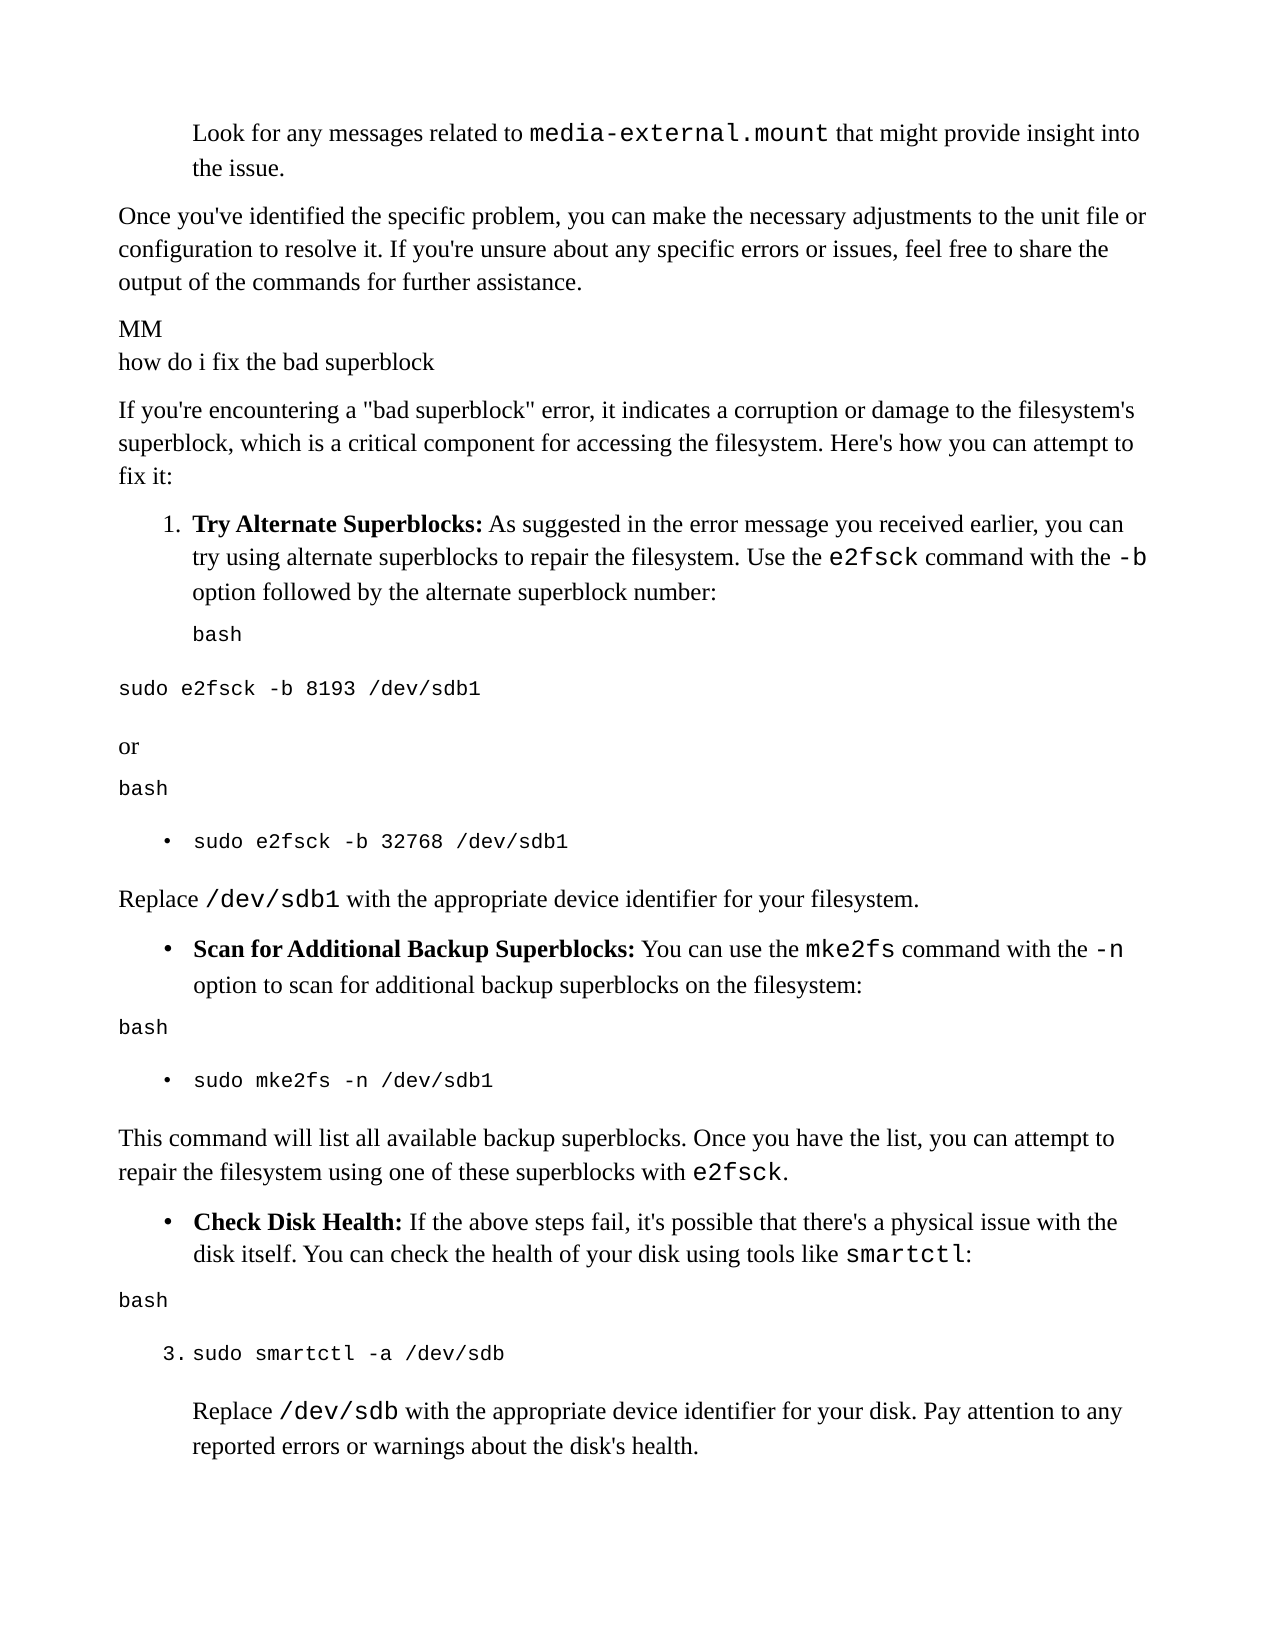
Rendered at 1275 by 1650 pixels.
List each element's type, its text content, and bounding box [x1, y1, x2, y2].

text Replace /dev/sdb1 with the appropriate device identifier for your filesystem. [118, 884, 1157, 915]
list sudo e2fsck -b 32768 /dev/sdb1 [164, 831, 1157, 855]
text how do i fix the bad superblock [118, 347, 1157, 376]
list Replace /dev/sdb with the appropriate device identifier for your disk. Pay attention to any reported errors or warnings about the disk's health. [162, 1396, 1157, 1460]
text bash [118, 1289, 1157, 1313]
list Scan for Additional Backup Superblocks: You can use the mke2fs command with the -n option to scan for additional backup superblocks on the filesystem: [164, 934, 1157, 998]
text or [118, 731, 1157, 759]
text bash [118, 1017, 1157, 1041]
text Once you've identified the specific problem, you can make the necessary adjustments to the unit file or configuration to resolve it. If you're unsure about any specific errors or issues, feel free to share the output of the commands for further assistance. [118, 201, 1157, 296]
text sudo e2fsck -b 8193 /dev/sdb1 [118, 678, 1157, 701]
list Try Alternate Superblocks: As suggested in the error message you received earlier, you can try using alternate superblocks to repair the filesystem. Use the e2fsck command with the -b option followed by the alternate superblock number: [162, 509, 1157, 606]
text This command will list all available backup superblocks. Once you have the list, you can attempt to repair the filesystem using one of these superblocks with e2fsck. [118, 1123, 1157, 1187]
list Look for any messages related to media-external.mount that might provide insight into the issue. [162, 118, 1157, 182]
list bash [162, 624, 1157, 648]
text MM [118, 314, 1157, 343]
text If you're encountering a "bad superblock" error, it indicates a corruption or damage to the filesystem's superblock, which is a critical component for accessing the filesystem. Here's how you can attempt to fix it: [118, 395, 1157, 490]
text bash [118, 778, 1157, 802]
list Check Disk Health: If the above steps fail, it's possible that there's a physical issue with the disk itself. You can check the health of your disk using tools like smartctl: [164, 1207, 1157, 1270]
list sudo smartctl -a /dev/sdb [162, 1343, 1157, 1366]
list sudo mke2fs -n /dev/sdb1 [164, 1070, 1157, 1094]
